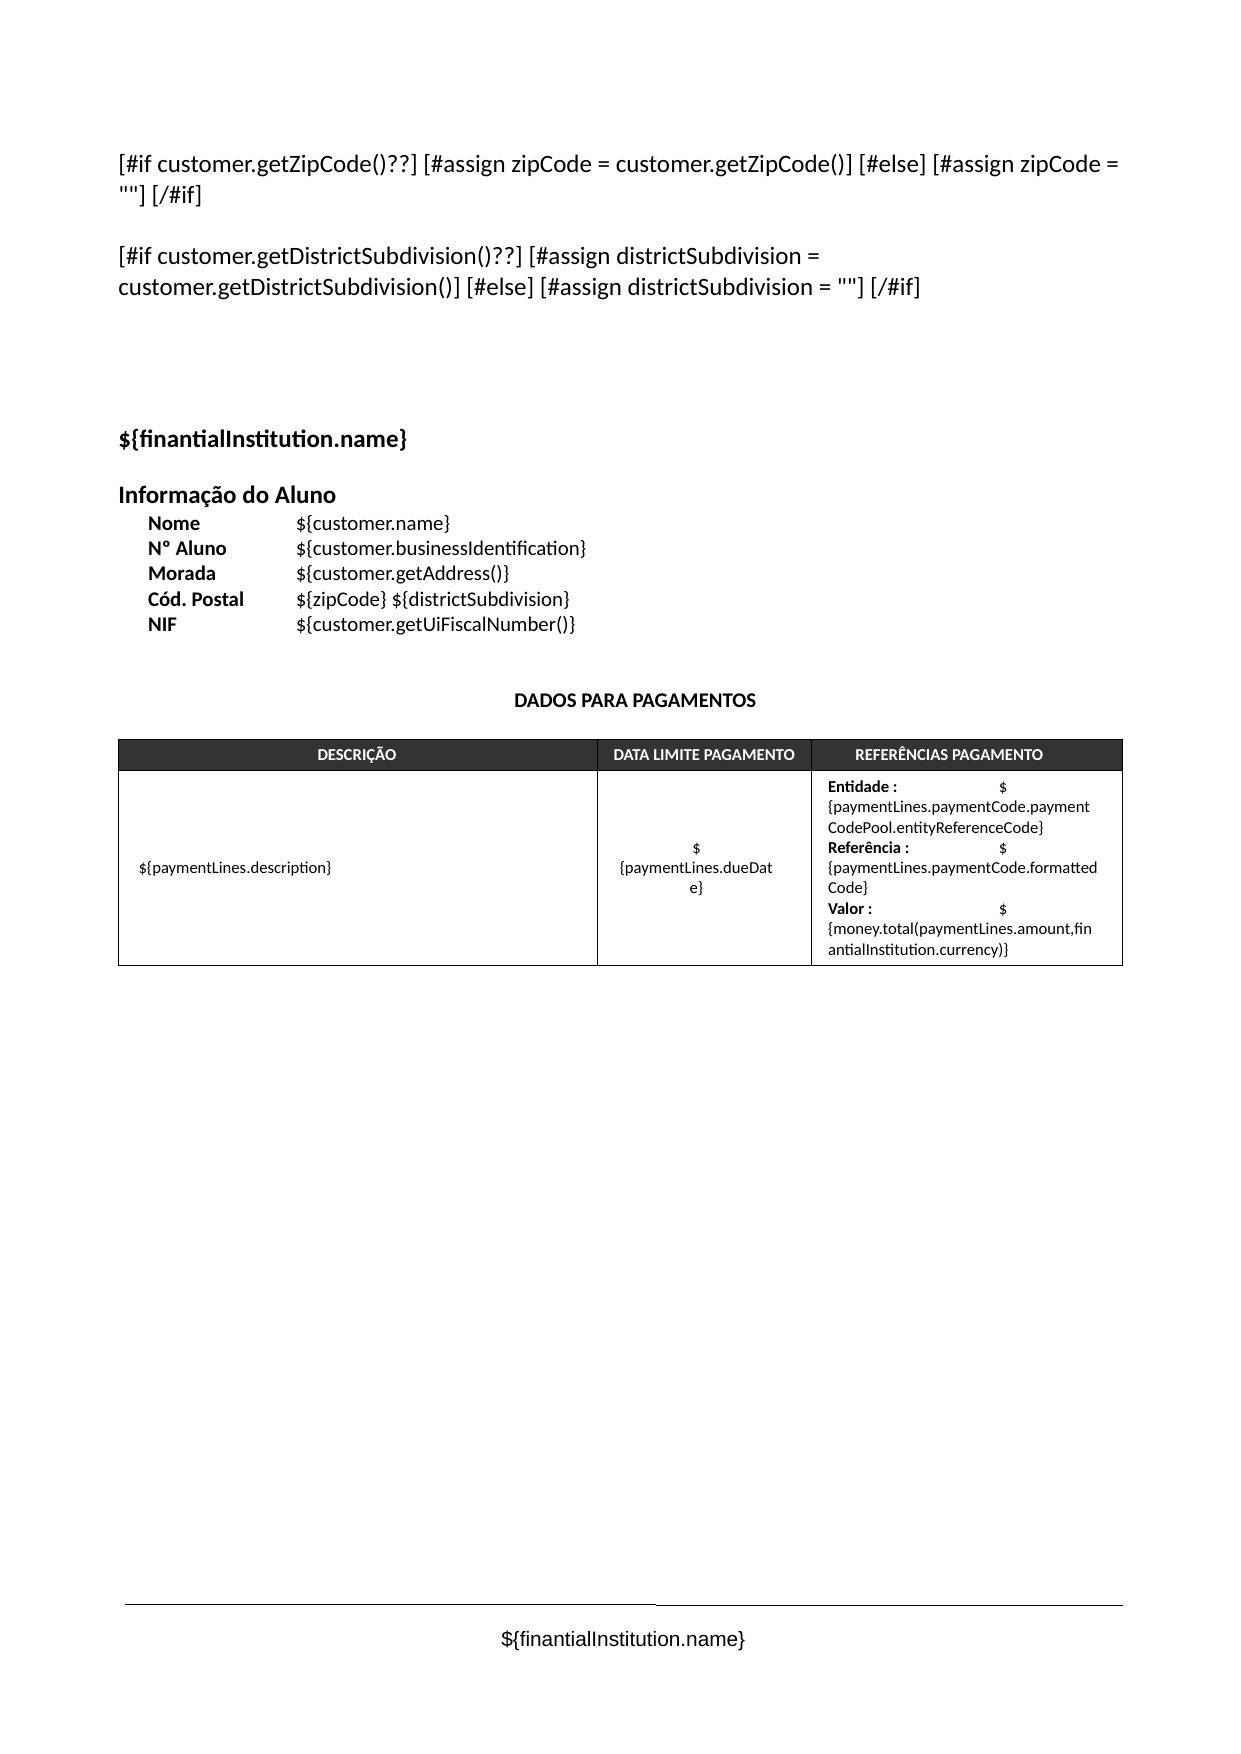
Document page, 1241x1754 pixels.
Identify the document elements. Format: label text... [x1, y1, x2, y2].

table_header [#if customer.getZipCode()??] [#assign zipCode = customer.getZipCode()] [#else] [#assign zipCode = ""] [/#if] [#if customer.getDistrictSubdivision()??] [#assign districtSubdivision = customer.getDistrictSubdivision()] [#else] [#assign districtSubdivision = ""] [/#if] [118, 149, 1122, 301]
table_header REFERÊNCIAS PAGAMENTO [812, 740, 1122, 770]
text Nome ${customer.name} [148, 510, 1122, 535]
table_header DATA LIMITE PAGAMENTO [598, 740, 811, 770]
text DADOS PARA PAGAMENTOS [148, 688, 1122, 713]
text Nº Aluno ${customer.businessIdentification} [148, 535, 1122, 561]
table_cell Entidade : ${paymentLines.paymentCode.paymentCodePool.entityReferenceCode} Referência : ${paymentLines.paymentCode.formattedCode} Valor : ${money.total(paymentLines.amount,finantialInstitution.currency)} [812, 771, 1122, 965]
table_cell ${paymentLines.description} [119, 771, 597, 965]
text Cód. Postal ${zipCode} ${districtSubdivision} [148, 586, 1122, 611]
text ${finantialInstitution.name} [118, 423, 1122, 454]
table_header DESCRIÇÃO [119, 740, 597, 770]
text Informação do Aluno [118, 479, 1122, 510]
text NIF ${customer.getUiFiscalNumber()} [148, 611, 1122, 637]
text Morada ${customer.getAddress()} [148, 561, 1122, 586]
table_cell ${paymentLines.dueDate} [598, 771, 811, 965]
